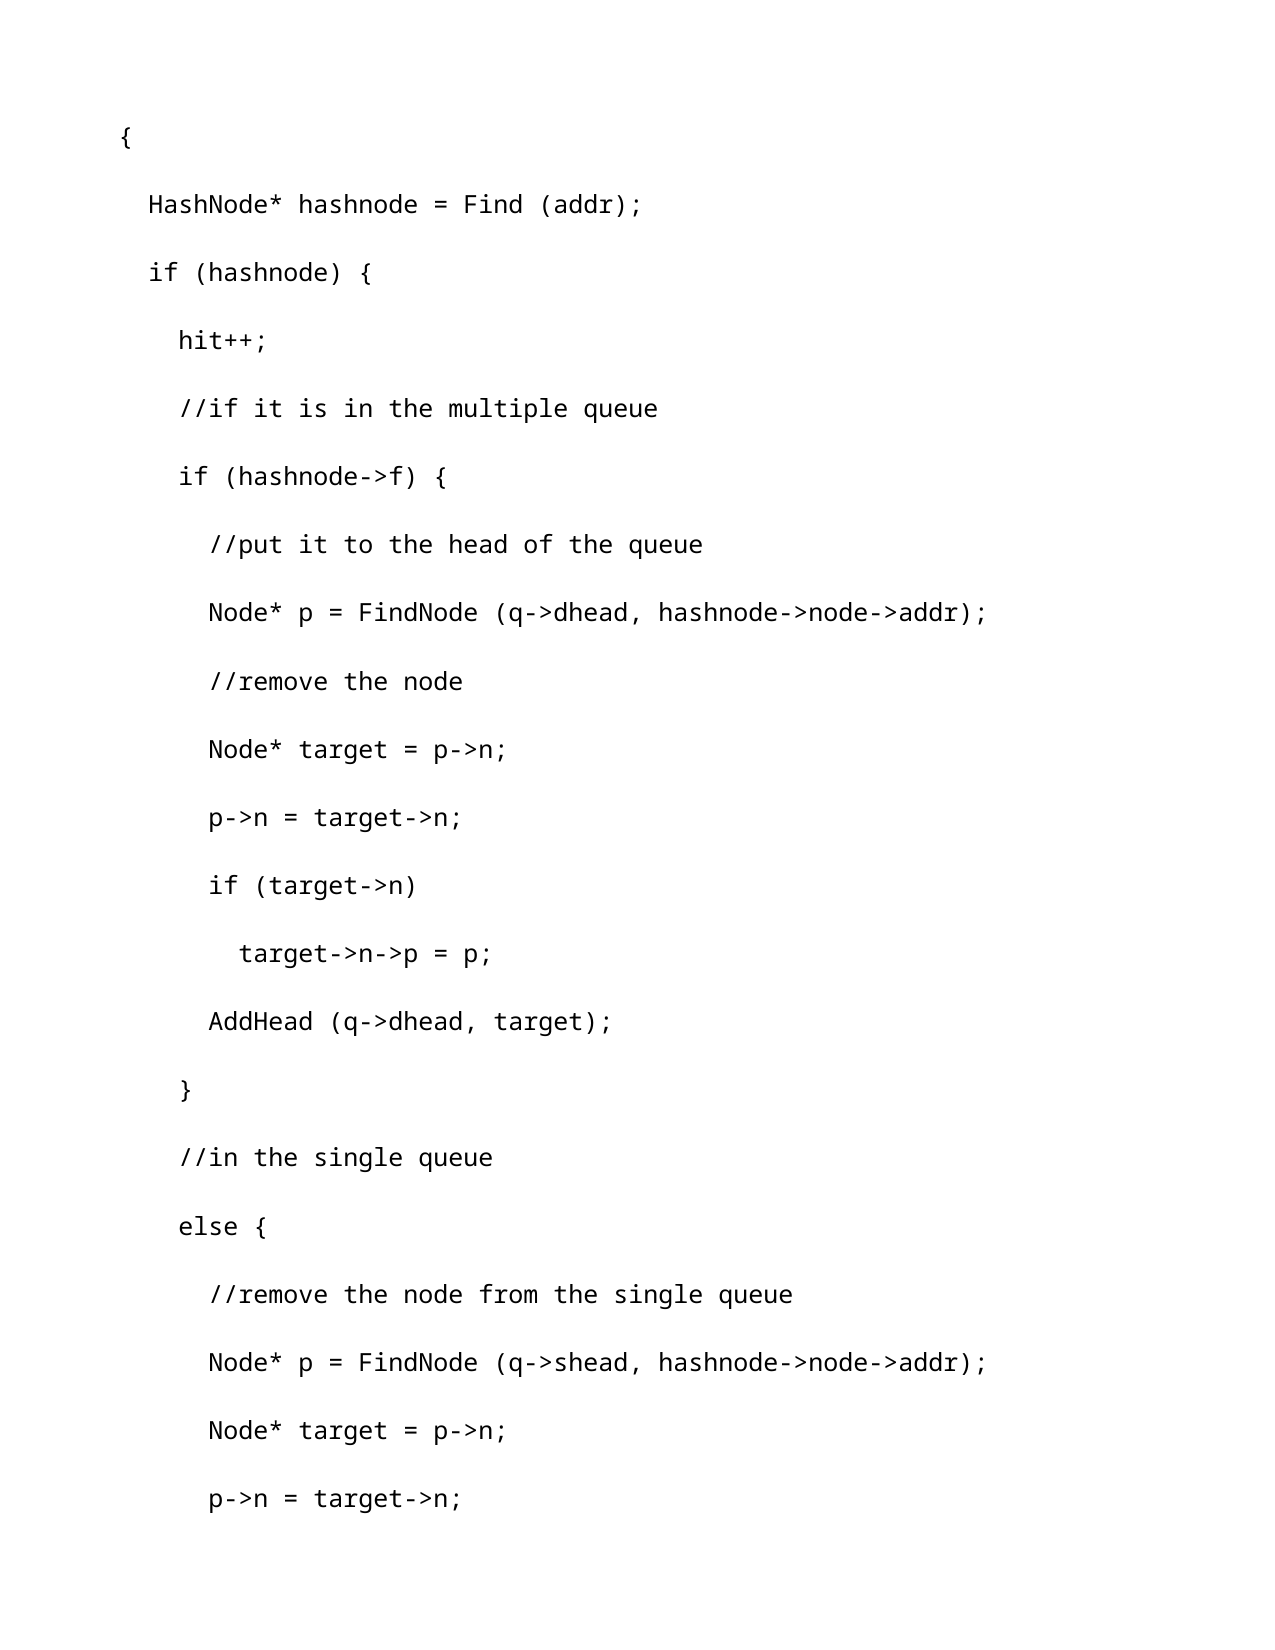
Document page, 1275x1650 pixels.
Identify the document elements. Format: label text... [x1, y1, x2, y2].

text //put it to the head of the queue [118, 527, 1157, 561]
text Node* target = p->n; [118, 1412, 1157, 1447]
text hit++; [118, 322, 1157, 357]
text target->n->p = p; [118, 936, 1157, 970]
text { [118, 118, 1157, 152]
text p->n = target->n; [118, 799, 1157, 833]
text } [118, 1072, 1157, 1106]
text //in the single queue [118, 1140, 1157, 1174]
text Node* p = FindNode (q->dhead, hashnode->node->addr); [118, 595, 1157, 629]
text if (hashnode->f) { [118, 459, 1157, 493]
text //remove the node [118, 663, 1157, 697]
text p->n = target->n; [118, 1481, 1157, 1515]
text AddHead (q->dhead, target); [118, 1004, 1157, 1038]
text //remove the node from the single queue [118, 1276, 1157, 1310]
text //if it is in the multiple queue [118, 391, 1157, 425]
text else { [118, 1208, 1157, 1242]
text if (target->n) [118, 867, 1157, 902]
text if (hashnode) { [118, 254, 1157, 288]
text HashNode* hashnode = Find (addr); [118, 186, 1157, 220]
text Node* p = FindNode (q->shead, hashnode->node->addr); [118, 1344, 1157, 1378]
text Node* target = p->n; [118, 731, 1157, 765]
